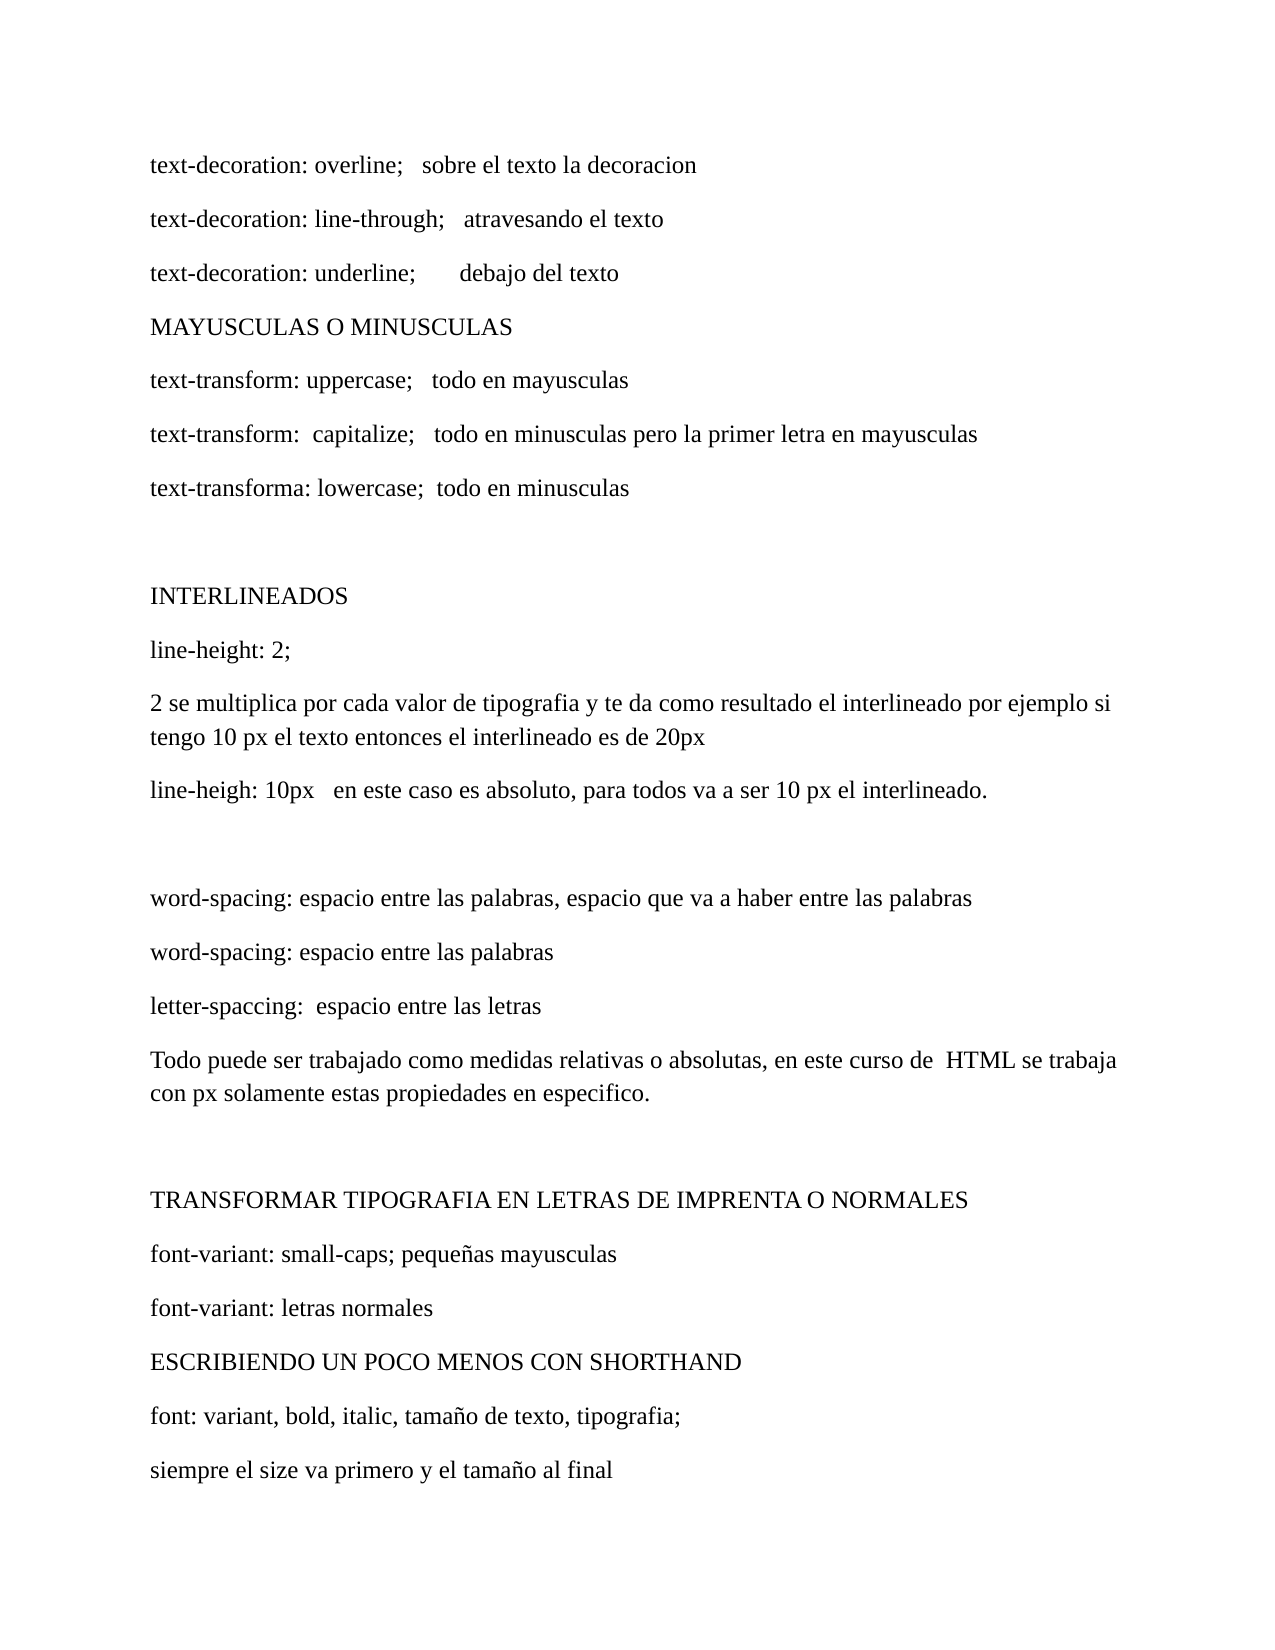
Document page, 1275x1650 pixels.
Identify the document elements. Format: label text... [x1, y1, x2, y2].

text text-transforma: lowercase; todo en minusculas [150, 473, 1125, 502]
text text-transform: capitalize; todo en minusculas pero la primer letra en mayusculas [150, 419, 1125, 448]
text Todo puede ser trabajado como medidas relativas o absolutas, en este curso de HTML se trabaja con px solamente estas propiedades en especifico. [150, 1045, 1125, 1106]
text font-variant: small-caps; pequeñas mayusculas [150, 1239, 1125, 1268]
text letter-spaccing: espacio entre las letras [150, 991, 1125, 1019]
text word-spacing: espacio entre las palabras, espacio que va a haber entre las palabras [150, 883, 1125, 912]
text text-decoration: underline; debajo del texto [150, 258, 1125, 286]
text text-decoration: overline; sobre el texto la decoracion [150, 150, 1125, 179]
text line-height: 2; [150, 635, 1125, 663]
text INTERLINEADOS [150, 581, 1125, 609]
text font-variant: letras normales [150, 1293, 1125, 1322]
text 2 se multiplica por cada valor de tipografia y te da como resultado el interlineado por ejemplo si tengo 10 px el texto entonces el interlineado es de 20px [150, 688, 1125, 750]
text siempre el size va primero y el tamaño al final [150, 1455, 1125, 1483]
text MAYUSCULAS O MINUSCULAS [150, 312, 1125, 340]
text line-heigh: 10px en este caso es absoluto, para todos va a ser 10 px el interlineado. [150, 775, 1125, 804]
text text-transform: uppercase; todo en mayusculas [150, 365, 1125, 394]
text text-decoration: line-through; atravesando el texto [150, 204, 1125, 233]
text TRANSFORMAR TIPOGRAFIA EN LETRAS DE IMPRENTA O NORMALES [150, 1185, 1125, 1214]
text word-spacing: espacio entre las palabras [150, 937, 1125, 966]
text font: variant, bold, italic, tamaño de texto, tipografia; [150, 1401, 1125, 1429]
text ESCRIBIENDO UN POCO MENOS CON SHORTHAND [150, 1347, 1125, 1376]
